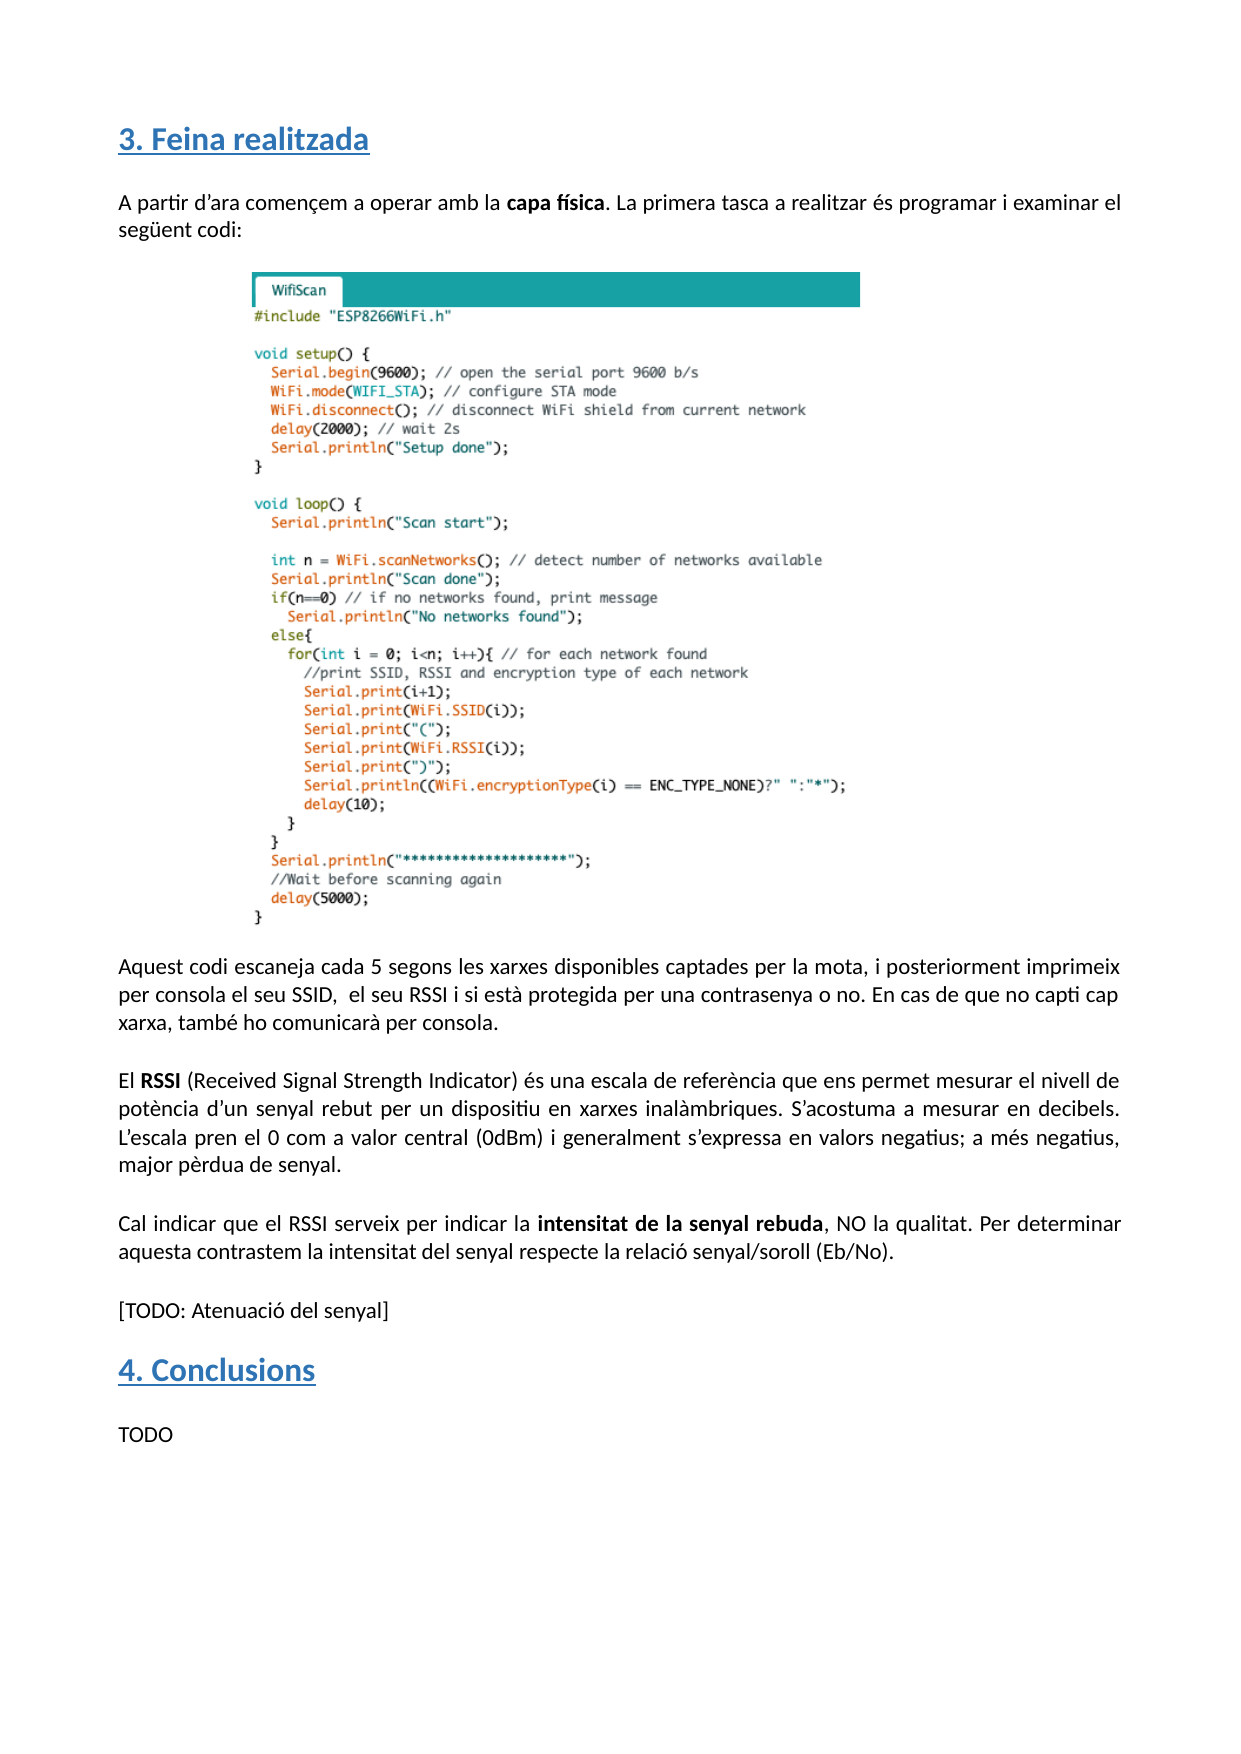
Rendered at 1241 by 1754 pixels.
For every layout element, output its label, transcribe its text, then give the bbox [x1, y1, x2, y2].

subtitle 3. Feina realitzada [118, 118, 1122, 159]
text A partir d’ara començem a operar amb la capa física. La primera tasca a realitzar és programar i examinar el següent codi: [118, 188, 1122, 244]
text El RSSI (Received Signal Strength Indicator) és una escala de referència que ens permet mesurar el nivell de potència d’un senyal rebut per un dispositiu en xarxes inalàmbriques. S’acostuma a mesurar en decibels. L’escala pren el 0 com a valor central (0dBm) i generalment s’expressa en valors negatius; a més negatius, major pèrdua de senyal. [118, 1067, 1122, 1179]
text Cal indicar que el RSSI serveix per indicar la intensitat de la senyal rebuda, NO la qualitat. Per determinar aquesta contrastem la intensitat del senyal respecte la relació senyal/soroll (Eb/No). [118, 1209, 1122, 1265]
text [TODO: Atenuació del senyal] [118, 1296, 1122, 1324]
text TODO [118, 1420, 1122, 1448]
picture [251, 272, 860, 936]
text Aquest codi escaneja cada 5 segons les xarxes disponibles captades per la mota, i posteriorment imprimeix per consola el seu SSID, el seu RSSI i si està protegida per una contrasenya o no. En cas de que no capti cap xarxa, també ho comunicarà per consola. [118, 952, 1122, 1036]
subtitle 4. Conclusions [118, 1349, 1122, 1389]
